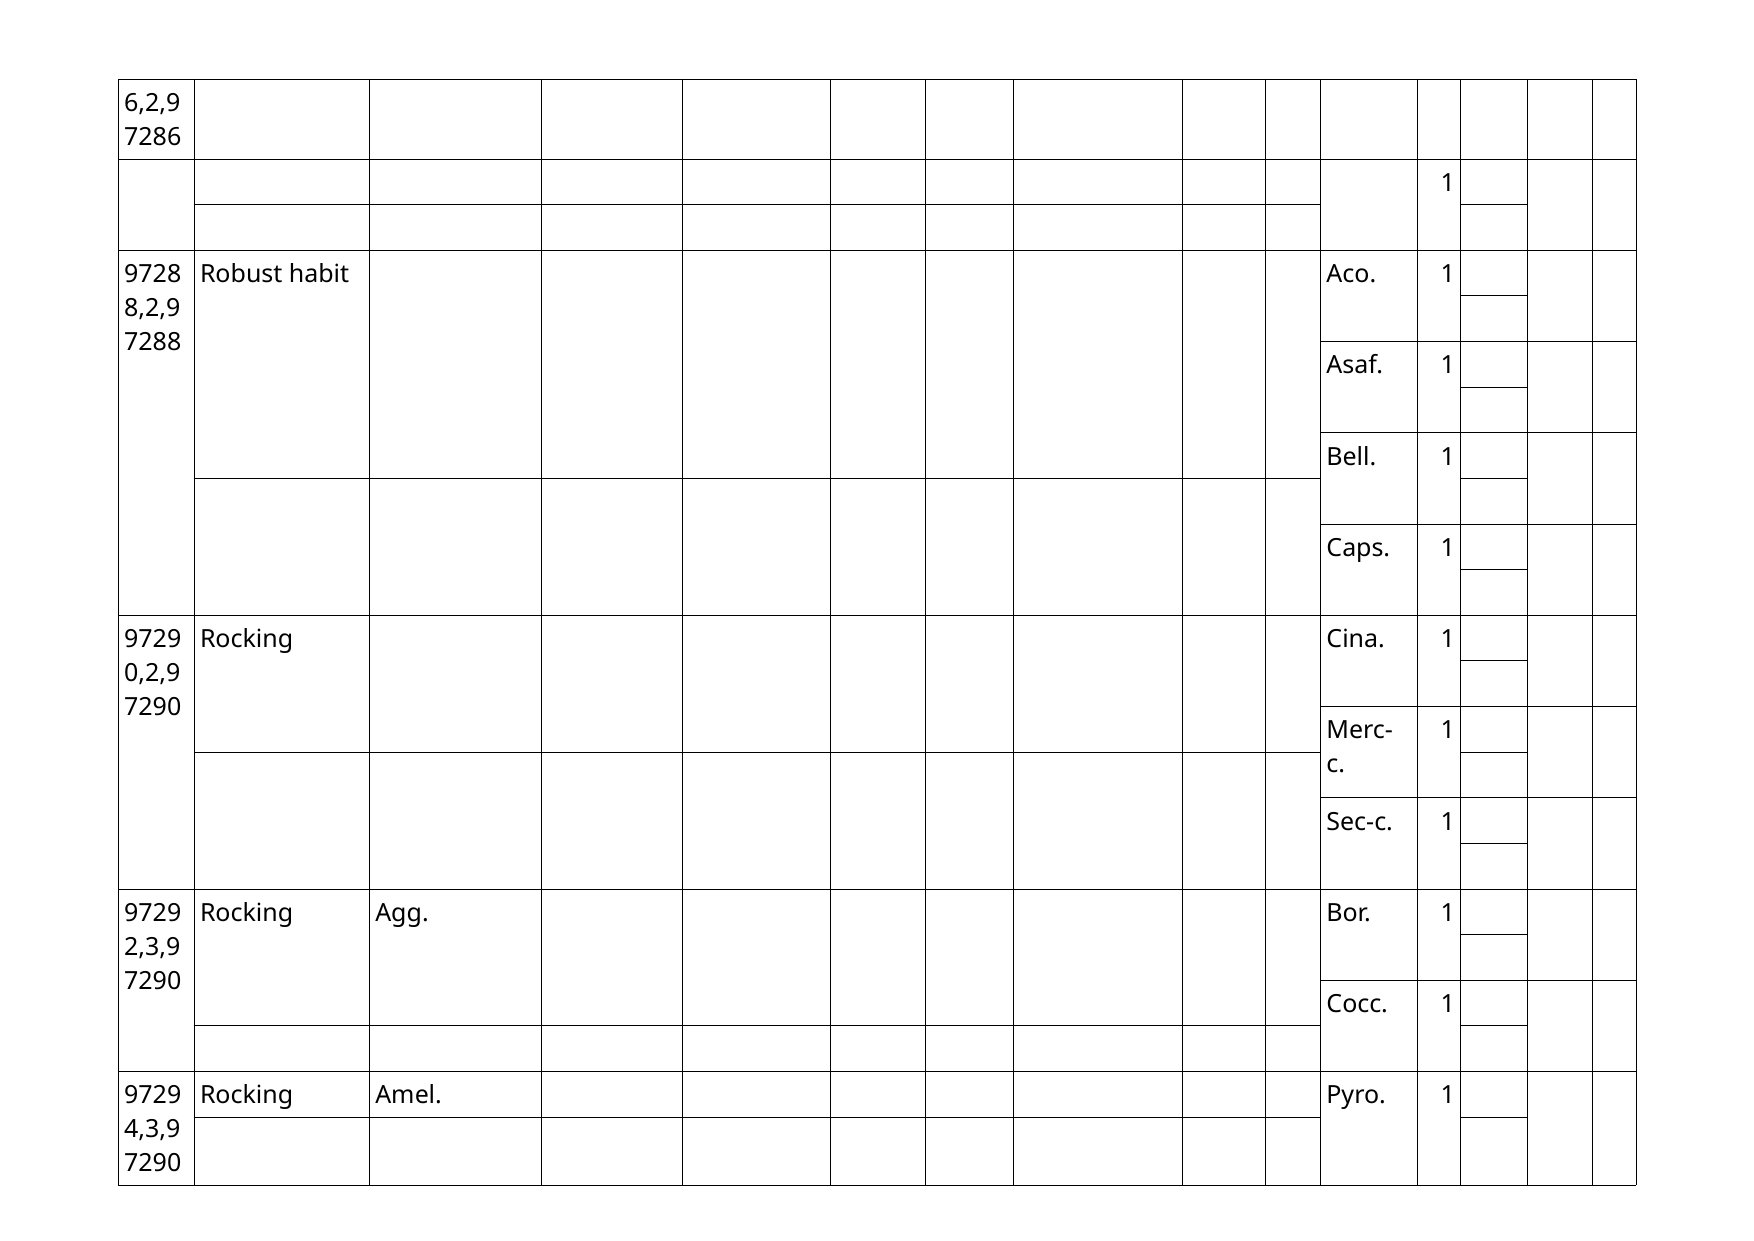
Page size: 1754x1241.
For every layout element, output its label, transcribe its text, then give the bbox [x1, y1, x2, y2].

table_cell [926, 479, 1013, 615]
table_cell [683, 753, 830, 888]
table_cell [1014, 890, 1182, 1025]
table_cell [1183, 890, 1265, 1025]
table_cell [683, 1118, 830, 1185]
table_cell [926, 616, 1013, 752]
table_cell [831, 160, 925, 204]
table_cell 1 [1418, 160, 1460, 250]
table_cell [1014, 251, 1182, 478]
table_cell 6,2,97286 [119, 80, 194, 158]
table_cell [370, 1026, 541, 1071]
table_cell 1 [1418, 890, 1460, 980]
table_cell [1593, 1072, 1636, 1185]
table_cell [1461, 296, 1527, 341]
table_cell [1593, 80, 1636, 158]
table_cell [1183, 160, 1265, 204]
table_cell [1461, 388, 1527, 432]
table_cell [1183, 1026, 1265, 1071]
table_cell [831, 80, 925, 158]
table_cell [1461, 1072, 1527, 1117]
table_cell [926, 1072, 1013, 1117]
table_cell [370, 160, 541, 204]
table_cell [370, 753, 541, 888]
table_cell [370, 251, 541, 478]
table_cell [1528, 1072, 1592, 1185]
table_cell [1461, 433, 1527, 478]
table_cell [1593, 616, 1636, 706]
table_cell [926, 1026, 1013, 1071]
table_cell [1593, 160, 1636, 250]
table_cell 1 [1418, 1072, 1460, 1185]
table_cell [1528, 80, 1592, 158]
table_cell [1183, 1072, 1265, 1117]
table_cell [1593, 707, 1636, 797]
table_cell [1528, 981, 1592, 1071]
table_cell Bor. [1321, 890, 1417, 980]
table_cell [1183, 80, 1265, 158]
table_cell [926, 251, 1013, 478]
table_cell 1 [1418, 433, 1460, 523]
table_cell 1 [1418, 798, 1460, 888]
table_cell [1266, 1026, 1320, 1071]
table_cell [1528, 160, 1592, 250]
table_cell [542, 1072, 682, 1117]
table_cell [1183, 616, 1265, 752]
table_cell [1461, 479, 1527, 523]
table_cell [370, 616, 541, 752]
table_cell [1461, 80, 1527, 158]
table_cell [195, 1118, 369, 1185]
table_cell 97290,2,97290 [119, 616, 194, 888]
table_cell [1593, 342, 1636, 432]
table_cell [1461, 798, 1527, 843]
table_cell [1183, 479, 1265, 615]
table_cell [1593, 433, 1636, 523]
table_cell [1183, 205, 1265, 250]
table_cell [542, 616, 682, 752]
table_cell [1266, 1072, 1320, 1117]
table_cell 1 [1418, 251, 1460, 341]
table_cell [683, 160, 830, 204]
table_cell Pyro. [1321, 1072, 1417, 1185]
table_cell Amel. [370, 1072, 541, 1117]
table_cell [926, 160, 1013, 204]
table_cell Caps. [1321, 525, 1417, 615]
table_cell Asaf. [1321, 342, 1417, 432]
table_cell [1461, 525, 1527, 569]
table_cell [1528, 525, 1592, 615]
table_cell [683, 251, 830, 478]
table_cell [1461, 342, 1527, 387]
table_cell [1528, 342, 1592, 432]
table_cell [1461, 981, 1527, 1025]
table_cell [1183, 251, 1265, 478]
table_cell [1593, 981, 1636, 1071]
table_cell Merc-c. [1321, 707, 1417, 797]
table_cell [1528, 798, 1592, 888]
table_cell [1183, 1118, 1265, 1185]
table_cell [1461, 616, 1527, 660]
table_cell [1528, 251, 1592, 341]
table_cell [370, 1118, 541, 1185]
table_cell [1461, 160, 1527, 204]
table_cell [1266, 616, 1320, 752]
table_cell 1 [1418, 342, 1460, 432]
table_cell [542, 80, 682, 158]
table_cell [1593, 798, 1636, 888]
table_cell [926, 753, 1013, 888]
table_cell [831, 753, 925, 888]
table_cell 97294,3,97290 [119, 1072, 194, 1185]
table_cell [1014, 1072, 1182, 1117]
table_cell [1461, 205, 1527, 250]
table_cell [1461, 1026, 1527, 1071]
table_cell [1461, 935, 1527, 980]
table_cell [1266, 160, 1320, 204]
table_cell [1014, 205, 1182, 250]
table_cell Aco. [1321, 251, 1417, 341]
table_cell [1528, 616, 1592, 706]
table_cell [542, 251, 682, 478]
table_cell [195, 753, 369, 888]
table_cell [542, 753, 682, 888]
table_cell [926, 80, 1013, 158]
table_cell [1014, 1026, 1182, 1071]
table_cell [542, 160, 682, 204]
table_cell Agg. [370, 890, 541, 1025]
table_cell [1461, 890, 1527, 934]
table_cell [195, 160, 369, 204]
table_cell [831, 1026, 925, 1071]
table_cell 1 [1418, 981, 1460, 1071]
table_cell [926, 1118, 1013, 1185]
table_cell Rocking [195, 616, 369, 752]
table_cell [683, 80, 830, 158]
table_cell [1014, 479, 1182, 615]
table_cell [542, 1026, 682, 1071]
table_cell [1418, 80, 1460, 158]
table_cell [542, 205, 682, 250]
table_cell Rocking [195, 890, 369, 1025]
table_cell [370, 80, 541, 158]
table_cell [1461, 251, 1527, 295]
table_cell Rocking [195, 1072, 369, 1117]
table_cell [926, 890, 1013, 1025]
table_cell [1014, 616, 1182, 752]
table_cell 97292,3,97290 [119, 890, 194, 1071]
table_cell [1266, 205, 1320, 250]
table_cell [542, 479, 682, 615]
table_cell [1461, 570, 1527, 615]
table_cell [1461, 753, 1527, 797]
table_cell [1593, 890, 1636, 980]
table_cell 1 [1418, 707, 1460, 797]
table_cell [831, 205, 925, 250]
table_cell [1461, 661, 1527, 706]
table_cell [1014, 80, 1182, 158]
table_cell [1014, 160, 1182, 204]
table_cell [926, 205, 1013, 250]
table_cell Cina. [1321, 616, 1417, 706]
table_cell [831, 1118, 925, 1185]
table_cell [1461, 844, 1527, 888]
table_cell [1461, 707, 1527, 752]
table_cell 1 [1418, 616, 1460, 706]
table_cell [1266, 1118, 1320, 1185]
table_cell Bell. [1321, 433, 1417, 523]
table_cell [370, 479, 541, 615]
table_cell [1266, 80, 1320, 158]
table_cell [1321, 160, 1417, 250]
table_cell [1014, 1118, 1182, 1185]
table_cell [683, 890, 830, 1025]
table_cell [370, 205, 541, 250]
table_cell [683, 616, 830, 752]
table_cell [195, 1026, 369, 1071]
table_cell [683, 1026, 830, 1071]
table_cell [683, 479, 830, 615]
table_cell [1266, 479, 1320, 615]
table_cell [542, 1118, 682, 1185]
table_cell [1183, 753, 1265, 888]
table_cell [1528, 890, 1592, 980]
table_cell 1 [1418, 525, 1460, 615]
table_cell [831, 251, 925, 478]
table_cell [1461, 1118, 1527, 1185]
table_cell [195, 80, 369, 158]
table_cell [542, 890, 682, 1025]
table_cell [831, 1072, 925, 1117]
table_cell [683, 205, 830, 250]
table_cell [1593, 525, 1636, 615]
table_cell [195, 205, 369, 250]
table_cell [1014, 753, 1182, 888]
table_cell [831, 890, 925, 1025]
table_cell Cocc. [1321, 981, 1417, 1071]
table_cell 97288,2,97288 [119, 251, 194, 615]
table_cell Sec-c. [1321, 798, 1417, 888]
table_cell [1593, 251, 1636, 341]
table_cell [831, 479, 925, 615]
table_cell [1266, 753, 1320, 888]
table_cell [1266, 251, 1320, 478]
table_cell [119, 160, 194, 250]
table_cell [195, 479, 369, 615]
table_cell [831, 616, 925, 752]
table_cell Robust habit [195, 251, 369, 478]
table_cell [1528, 707, 1592, 797]
table_cell [683, 1072, 830, 1117]
table_cell [1528, 433, 1592, 523]
table_cell [1266, 890, 1320, 1025]
table_cell [1321, 80, 1417, 158]
